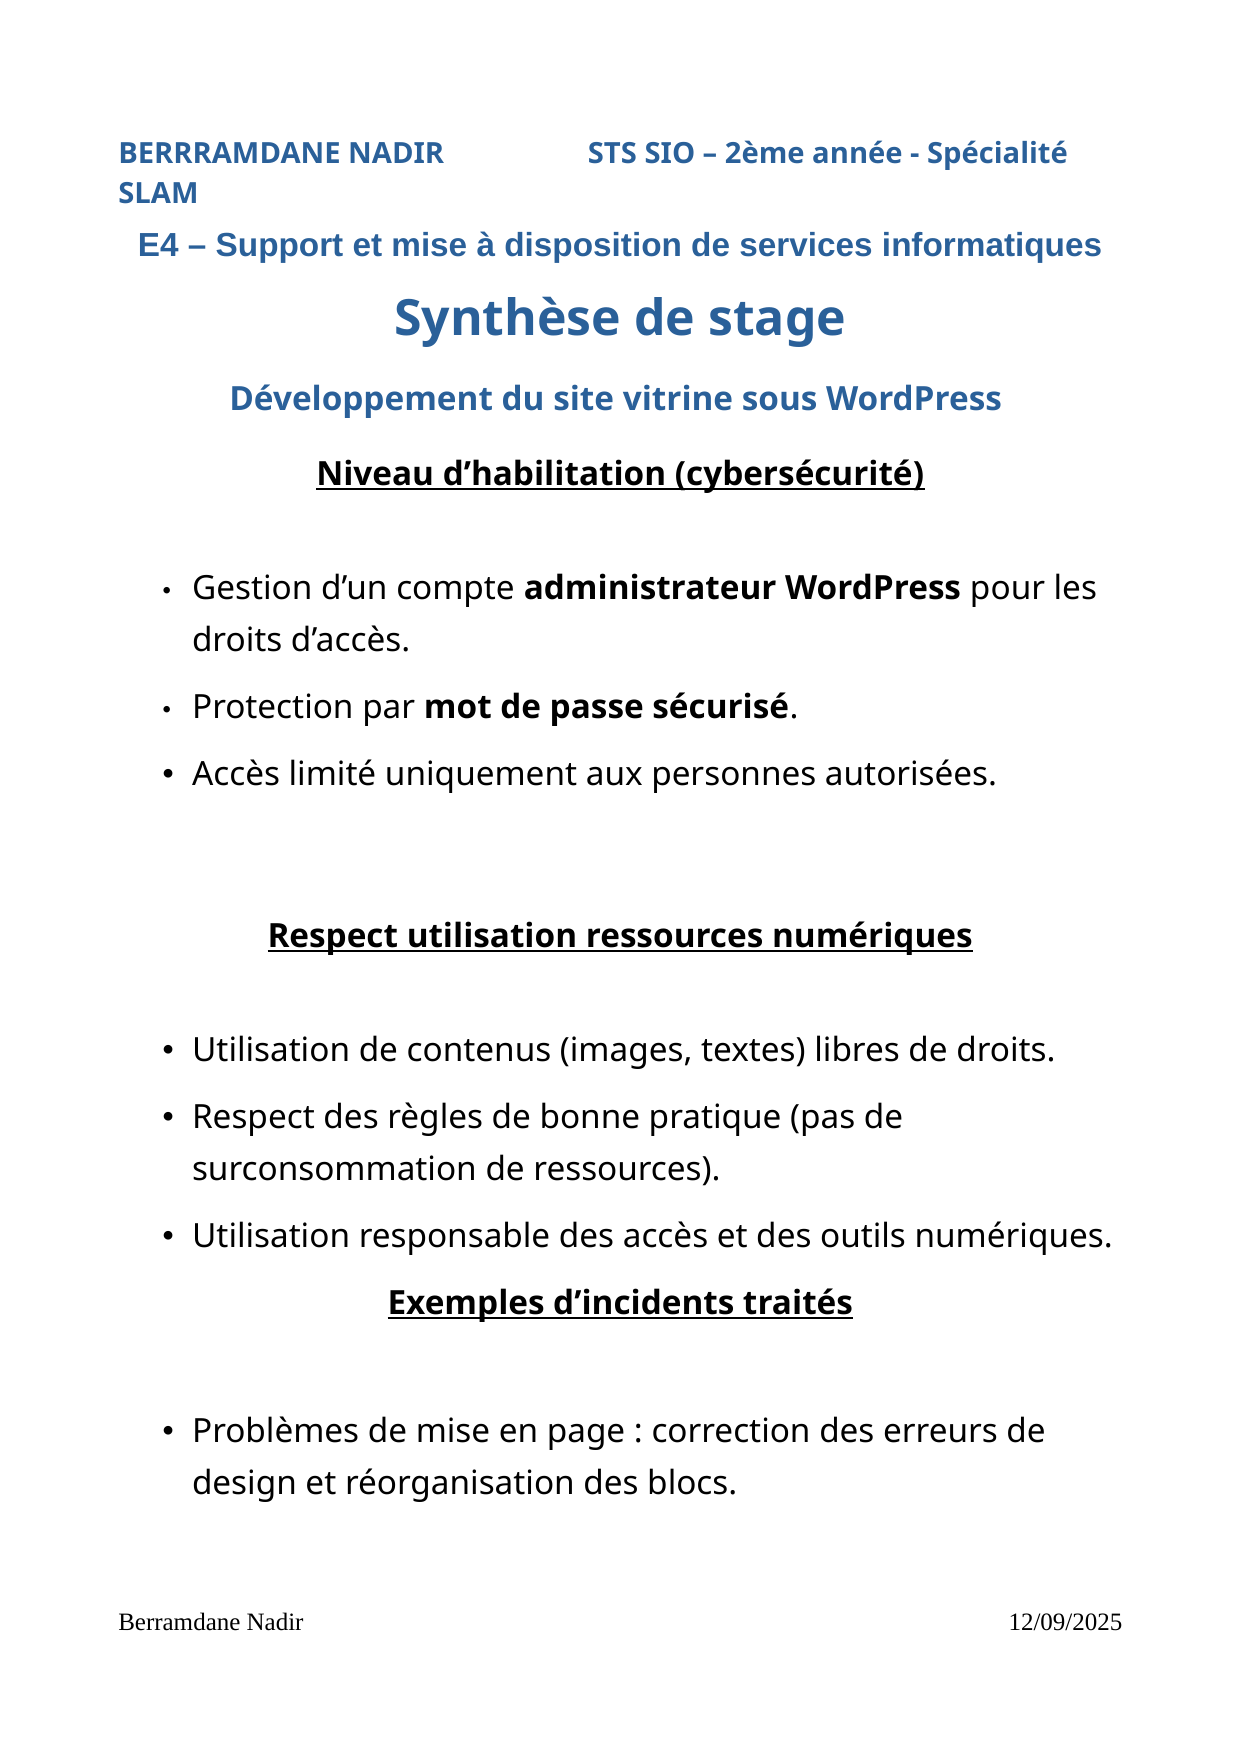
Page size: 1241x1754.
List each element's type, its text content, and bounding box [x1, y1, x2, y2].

list Utilisation de contenus (images, textes) libres de droits. [162, 1026, 1122, 1071]
text Respect utilisation ressources numériques [118, 912, 1122, 957]
text Niveau d’habilitation (cybersécurité) [118, 449, 1122, 495]
list Gestion d’un compte administrateur WordPress pour les droits d’accès. [162, 564, 1122, 662]
list Utilisation responsable des accès et des outils numériques. [162, 1212, 1122, 1257]
list Accès limité uniquement aux personnes autorisées. [162, 750, 1122, 795]
list Problèmes de mise en page : correction des erreurs de design et réorganisation des blocs. [162, 1407, 1122, 1504]
subtitle Exemples d’incidents traités [118, 1278, 1122, 1324]
list Protection par mot de passe sécurisé. [162, 683, 1122, 728]
list Respect des règles de bonne pratique (pas de surconsommation de ressources). [162, 1093, 1122, 1190]
